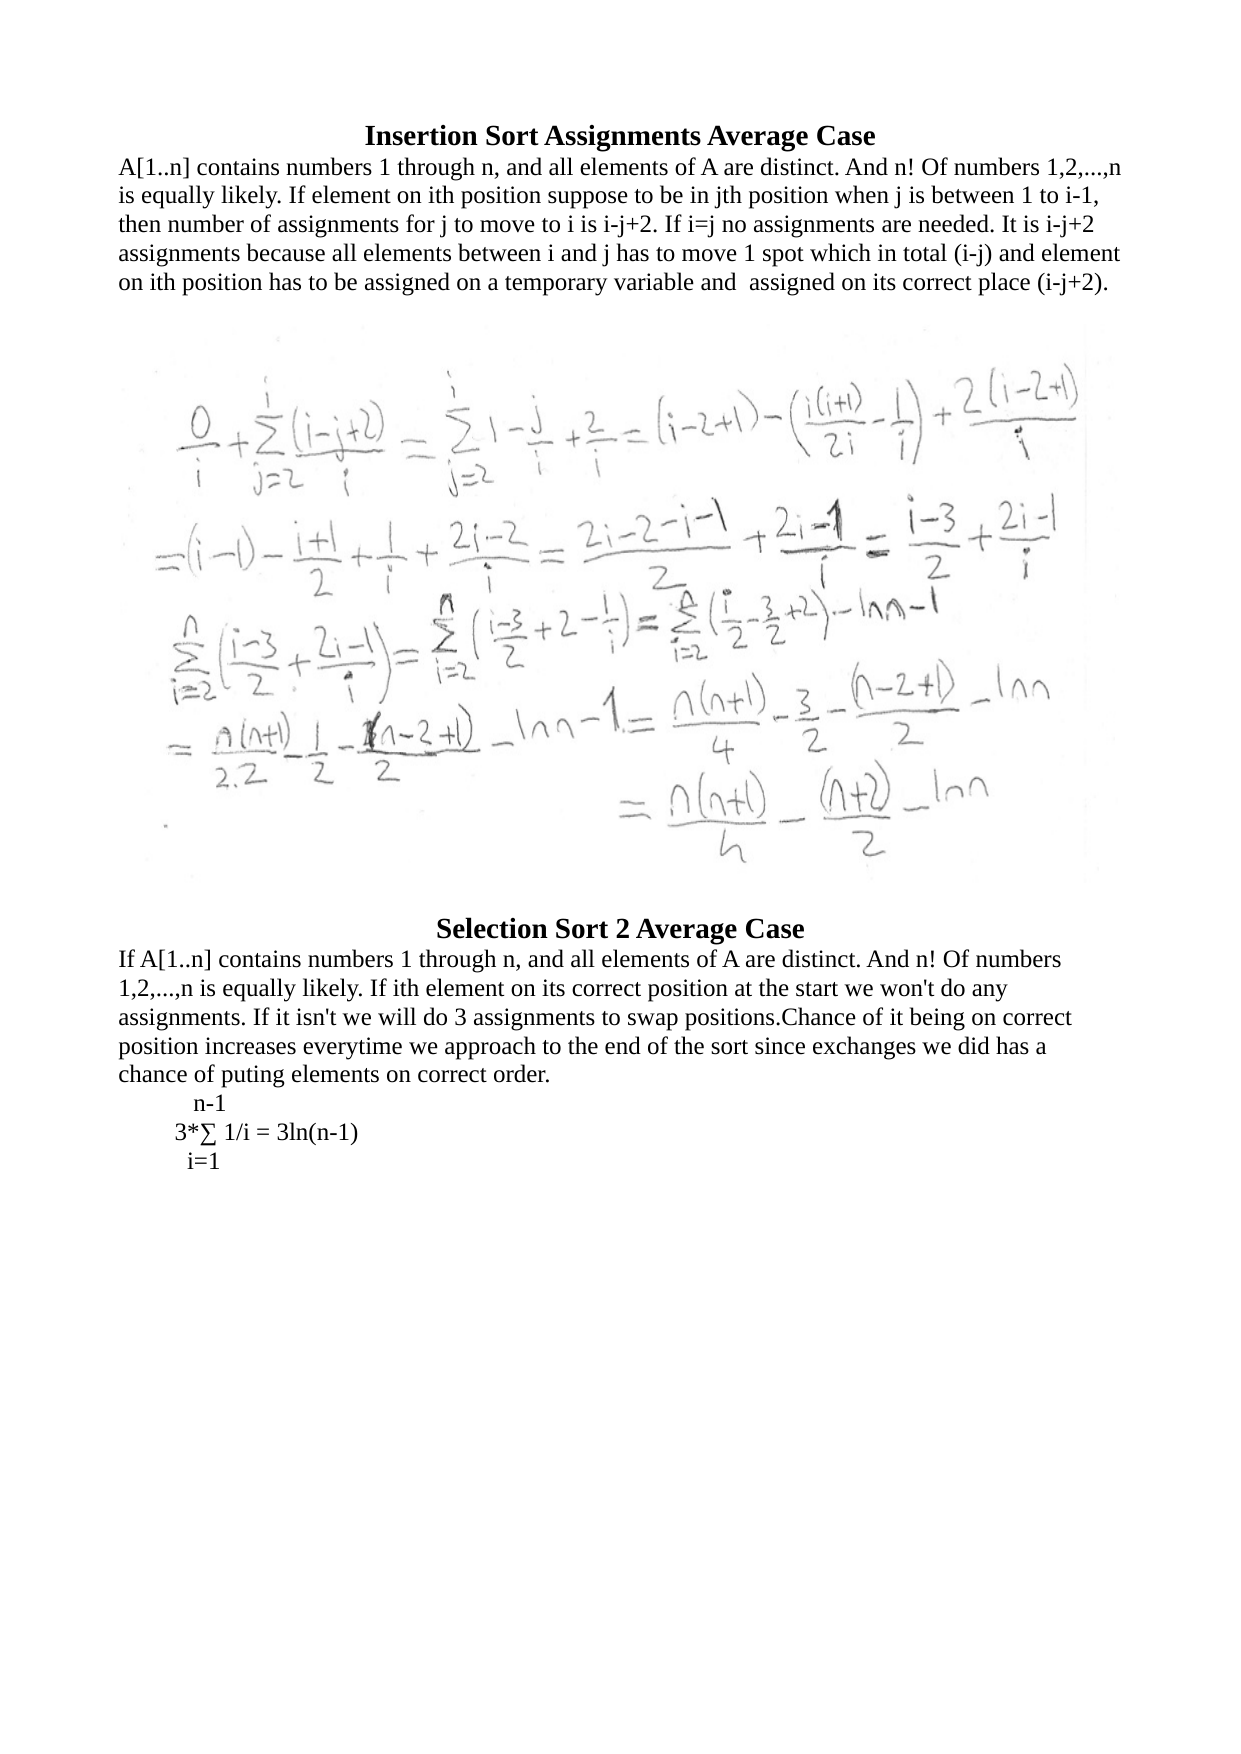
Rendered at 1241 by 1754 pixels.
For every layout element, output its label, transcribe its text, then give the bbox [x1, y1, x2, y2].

text Selection Sort 2 Average Case [118, 911, 1122, 944]
text n-1 [118, 1088, 1122, 1117]
text Insertion Sort Assignments Average Case [118, 118, 1122, 152]
text i=1 [118, 1146, 1122, 1174]
text If A[1..n] contains numbers 1 through n, and all elements of A are distinct. And n! Of numbers 1,2,...,n is equally likely. If ith element on its correct position at the start we won't do any assignments. If it isn't we will do 3 assignments to swap positions.Chance of it being on correct position increases everytime we approach to the end of the sort since exchanges we did has a chance of puting elements on correct order. [118, 944, 1122, 1088]
text A[1..n] contains numbers 1 through n, and all elements of A are distinct. And n! Of numbers 1,2,...,n is equally likely. If element on ith position suppose to be in jth position when j is between 1 to i-1, then number of assignments for j to move to i is i-j+2. If i=j no assignments are needed. It is i-j+2 assignments because all elements between i and j has to move 1 spot which in total (i-j) and element on ith position has to be assigned on a temporary variable and assigned on its correct place (i-j+2). [118, 152, 1122, 295]
picture [120, 324, 1120, 883]
text 3*∑ 1/i = 3ln(n-1) [118, 1117, 1122, 1146]
